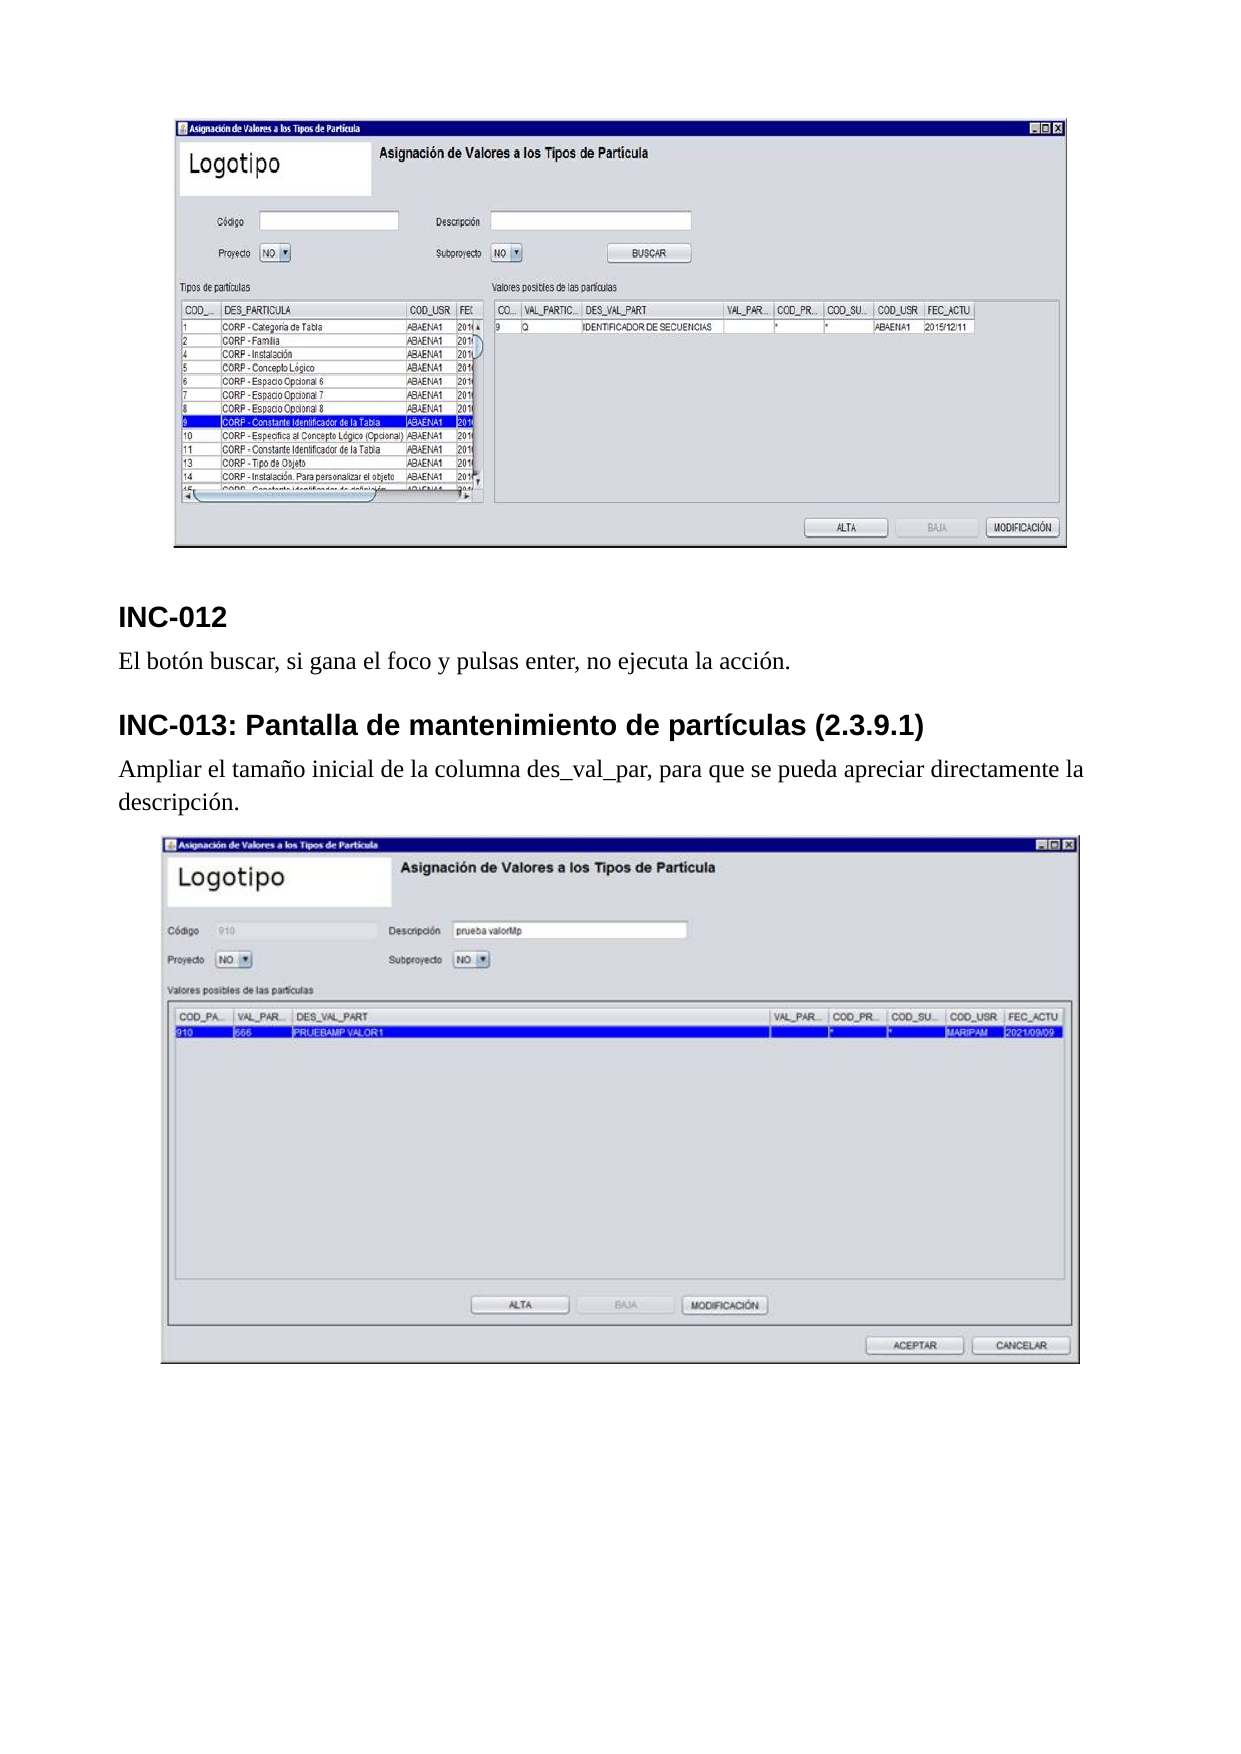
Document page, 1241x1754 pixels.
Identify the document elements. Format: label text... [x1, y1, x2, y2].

picture [160, 835, 1080, 1364]
subtitle INC-012 [118, 600, 1122, 633]
picture [173, 118, 1067, 548]
text El botón buscar, si gana el foco y pulsas enter, no ejecuta la acción. [118, 646, 1122, 675]
subtitle INC-013: Pantalla de mantenimiento de partículas (2.3.9.1) [118, 708, 1122, 742]
text Ampliar el tamaño inicial de la columna des_val_par, para que se pueda apreciar directamente la descripción. [118, 754, 1122, 816]
